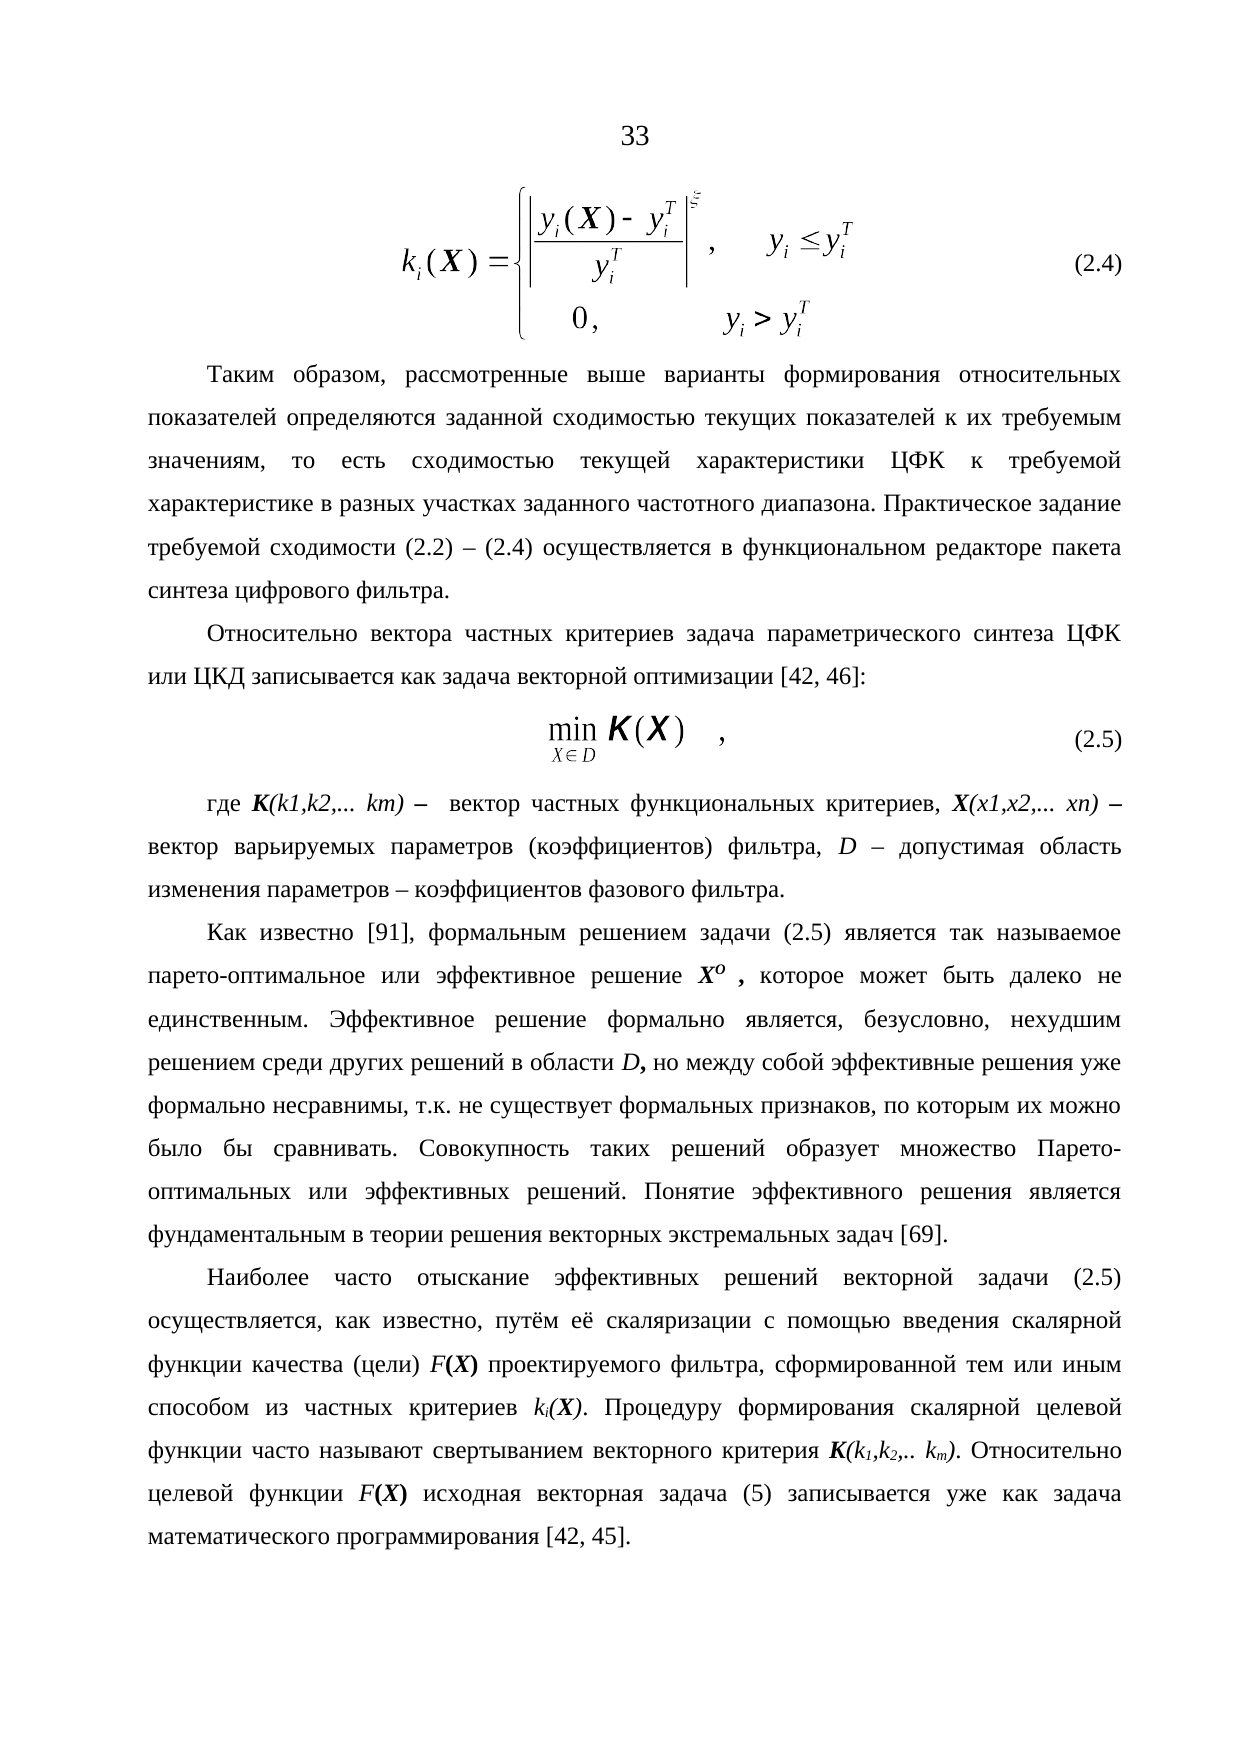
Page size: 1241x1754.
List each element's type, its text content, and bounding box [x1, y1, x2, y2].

text (2.5) [148, 704, 1122, 774]
text Как известно [91], формальным решением задачи (2.5) является так называемое парето-оптимальное или эффективное решение XO , которое может быть далеко не единственным. Эффективное решение формально является, безусловно, нехудшим решением среди других решений в области D, но между собой эффективные решения уже формально несравнимы, т.к. не существует формальных признаков, по которым их можно было бы сравнивать. Совокупность таких решений образует множество Парето-оптимальных или эффективных решений. Понятие эффективного решения является фундаментальным в теории решения векторных экстремальных задач [69]. [148, 917, 1122, 1248]
text (2.4) [148, 181, 1122, 345]
text Наиболее часто отыскание эффективных решений векторной задачи (2.5) осуществляется, как известно, путём её скаляризации с помощью введения скалярной функции качества (цели) F(X) проектируемого фильтра, сформированной тем или иным способом из частных критериев ki(X). Процедуру формирования скалярной целевой функции часто называют свертыванием векторного критерия K(k1,k2,.. km). Относительно целевой функции F(X) исходная векторная задача (5) записывается уже как задача математического программирования [42, 45]. [148, 1262, 1122, 1550]
text Таким образом, рассмотренные выше варианты формирования относительных показателей определяются заданной сходимостью текущих показателей к их требуемым значениям, то есть сходимостью текущей характеристики ЦФК к требуемой характеристике в разных участках заданного частотного диапазона. Практическое задание требуемой сходимости (2.2) – (2.4) осуществляется в функциональном редакторе пакета синтеза цифрового фильтра. [148, 359, 1122, 603]
text Относительно вектора частных критериев задача параметрического синтеза ЦФК или ЦКД записывается как задача векторной оптимизации [42, 46]: [148, 618, 1122, 690]
text где К(k1,k2,... km) – вектор частных функциональных критериев, X(x1,x2,... xn) – вектор варьируемых параметров (коэффициентов) фильтра, D – допустимая область изменения параметров – коэффициентов фазового фильтра. [148, 788, 1122, 903]
